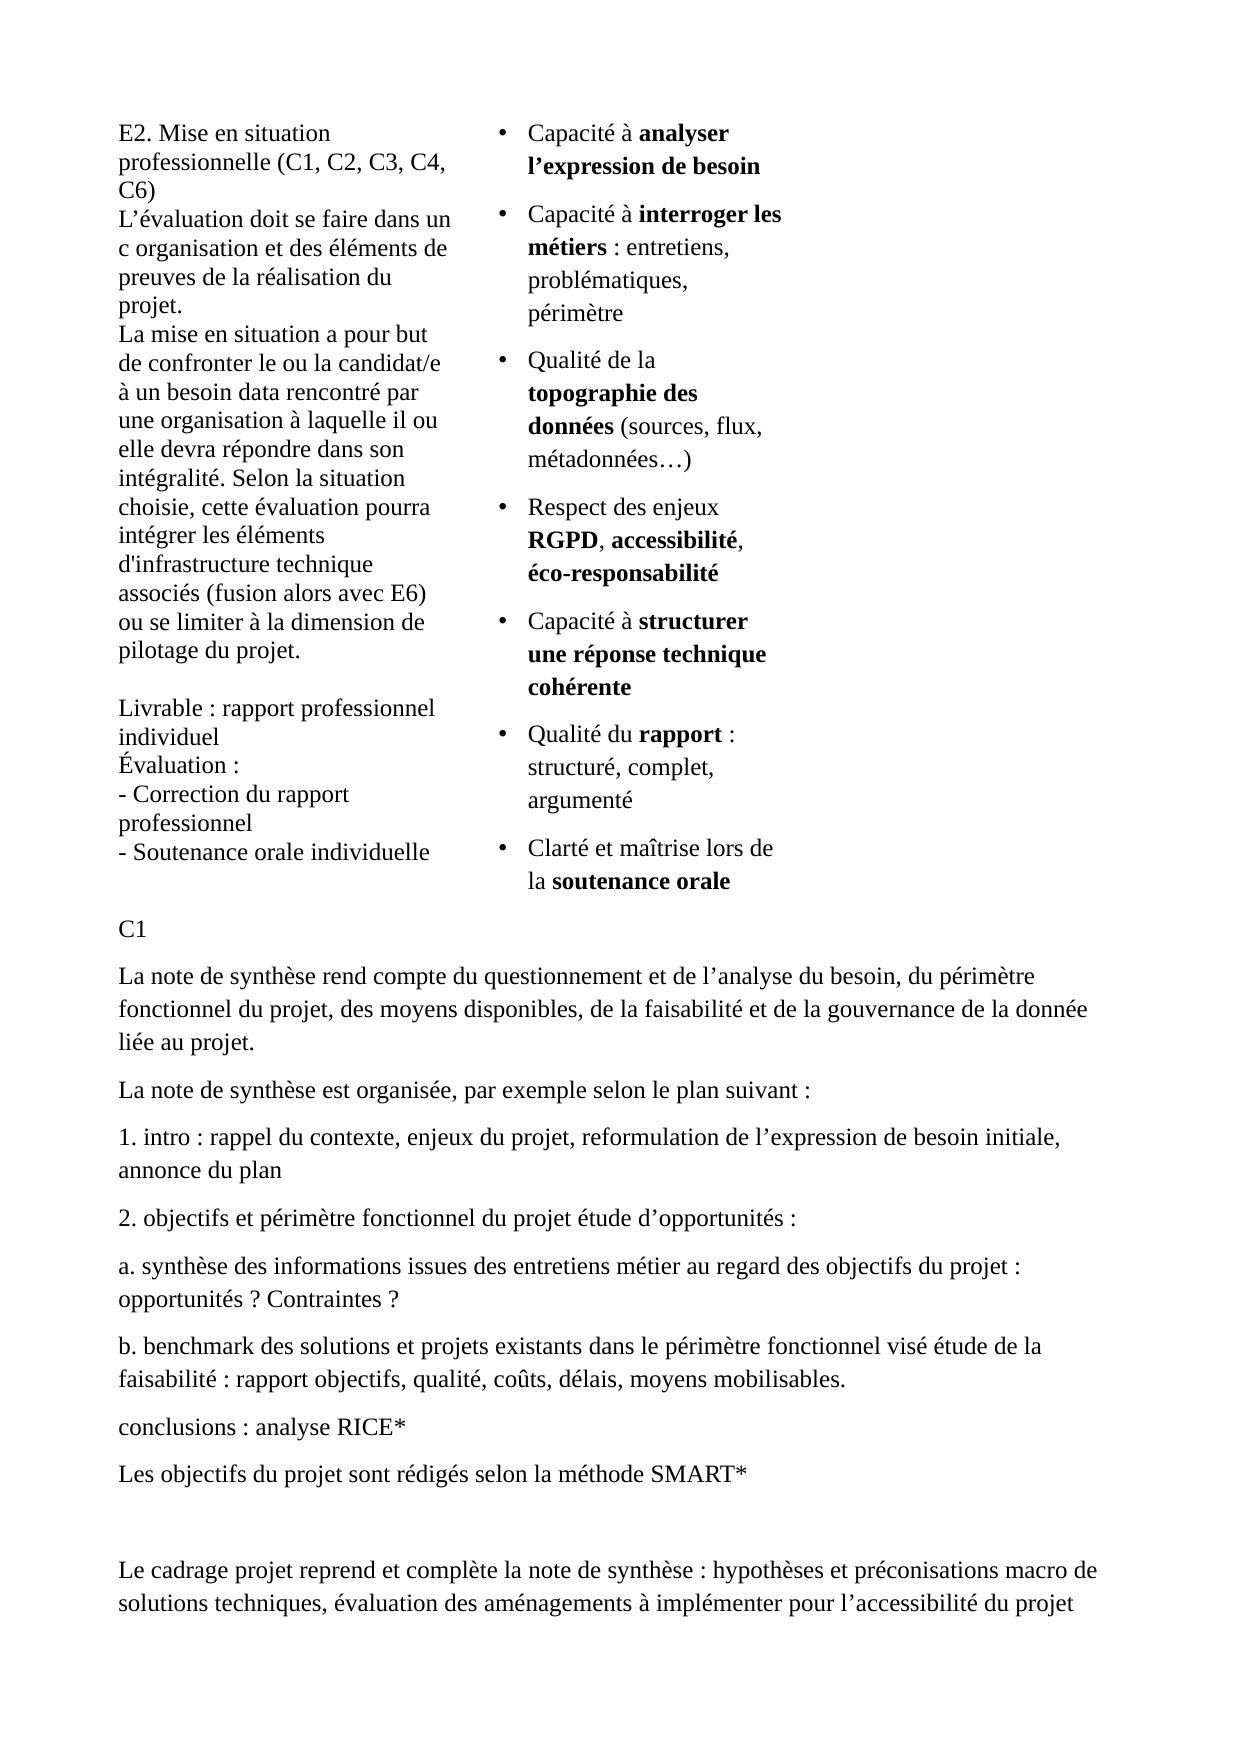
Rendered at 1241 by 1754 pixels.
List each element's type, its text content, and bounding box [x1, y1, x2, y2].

text 2. objectifs et périmètre fonctionnel du projet étude d’opportunités : [118, 1203, 1122, 1232]
table_cell Capacité à interroger les métiers : entretiens, problématiques, périmètre [453, 199, 787, 345]
text Les objectifs du projet sont rédigés selon la méthode SMART* [118, 1459, 1122, 1488]
text 1. intro : rappel du contexte, enjeux du projet, reformulation de l’expression de besoin initiale, annonce du plan [118, 1122, 1122, 1184]
text a. synthèse des informations issues des entretiens métier au regard des objectifs du projet : opportunités ? Contraintes ? [118, 1251, 1122, 1312]
table_header E2. Mise en situation professionnelle (C1, C2, C3, C4, C6) L’évaluation doit se faire dans un c organisation et des éléments de preuves de la réalisation du projet. La mise en situation a pour but de confronter le ou la candidat/e à un besoin data rencontré par une organisation à laquelle il ou elle devra répondre dans son intégralité. Selon la situation choisie, cette évaluation pourra intégrer les éléments d'infrastructure technique associés (fusion alors avec E6) ou se limiter à la dimension de pilotage du projet. Livrable : rapport professionnel individuel Évaluation : - Correction du rapport professionnel - Soutenance orale individuelle [118, 118, 453, 914]
text b. benchmark des solutions et projets existants dans le périmètre fonctionnel visé étude de la faisabilité : rapport objectifs, qualité, coûts, délais, moyens mobilisables. [118, 1331, 1122, 1393]
table_cell Respect des enjeux RGPD, accessibilité, éco-responsabilité [453, 492, 787, 606]
table_cell [788, 345, 1122, 492]
text La note de synthèse est organisée, par exemple selon le plan suivant : [118, 1075, 1122, 1104]
table_cell Qualité de la topographie des données (sources, flux, métadonnées…) [453, 345, 787, 492]
table_cell [788, 492, 1122, 606]
table_cell Capacité à structurer une réponse technique cohérente [453, 606, 787, 719]
text conclusions : analyse RICE* [118, 1412, 1122, 1441]
table_cell [788, 606, 1122, 719]
text C1 [118, 914, 1122, 942]
table_cell [788, 719, 1122, 833]
table_header Capacité à analyser l’expression de besoin [453, 118, 787, 199]
table_cell Clarté et maîtrise lors de la soutenance orale [453, 833, 787, 914]
table_cell [788, 199, 1122, 345]
table_cell Qualité du rapport : structuré, complet, argumenté [453, 719, 787, 833]
table_cell [788, 833, 1122, 914]
table_header [788, 118, 1122, 199]
text Le cadrage projet reprend et complète la note de synthèse : hypothèses et préconisations macro de solutions techniques, évaluation des aménagements à implémenter pour l’accessibilité du projet [118, 1555, 1122, 1617]
text La note de synthèse rend compte du questionnement et de l’analyse du besoin, du périmètre fonctionnel du projet, des moyens disponibles, de la faisabilité et de la gouvernance de la donnée liée au projet. [118, 961, 1122, 1056]
